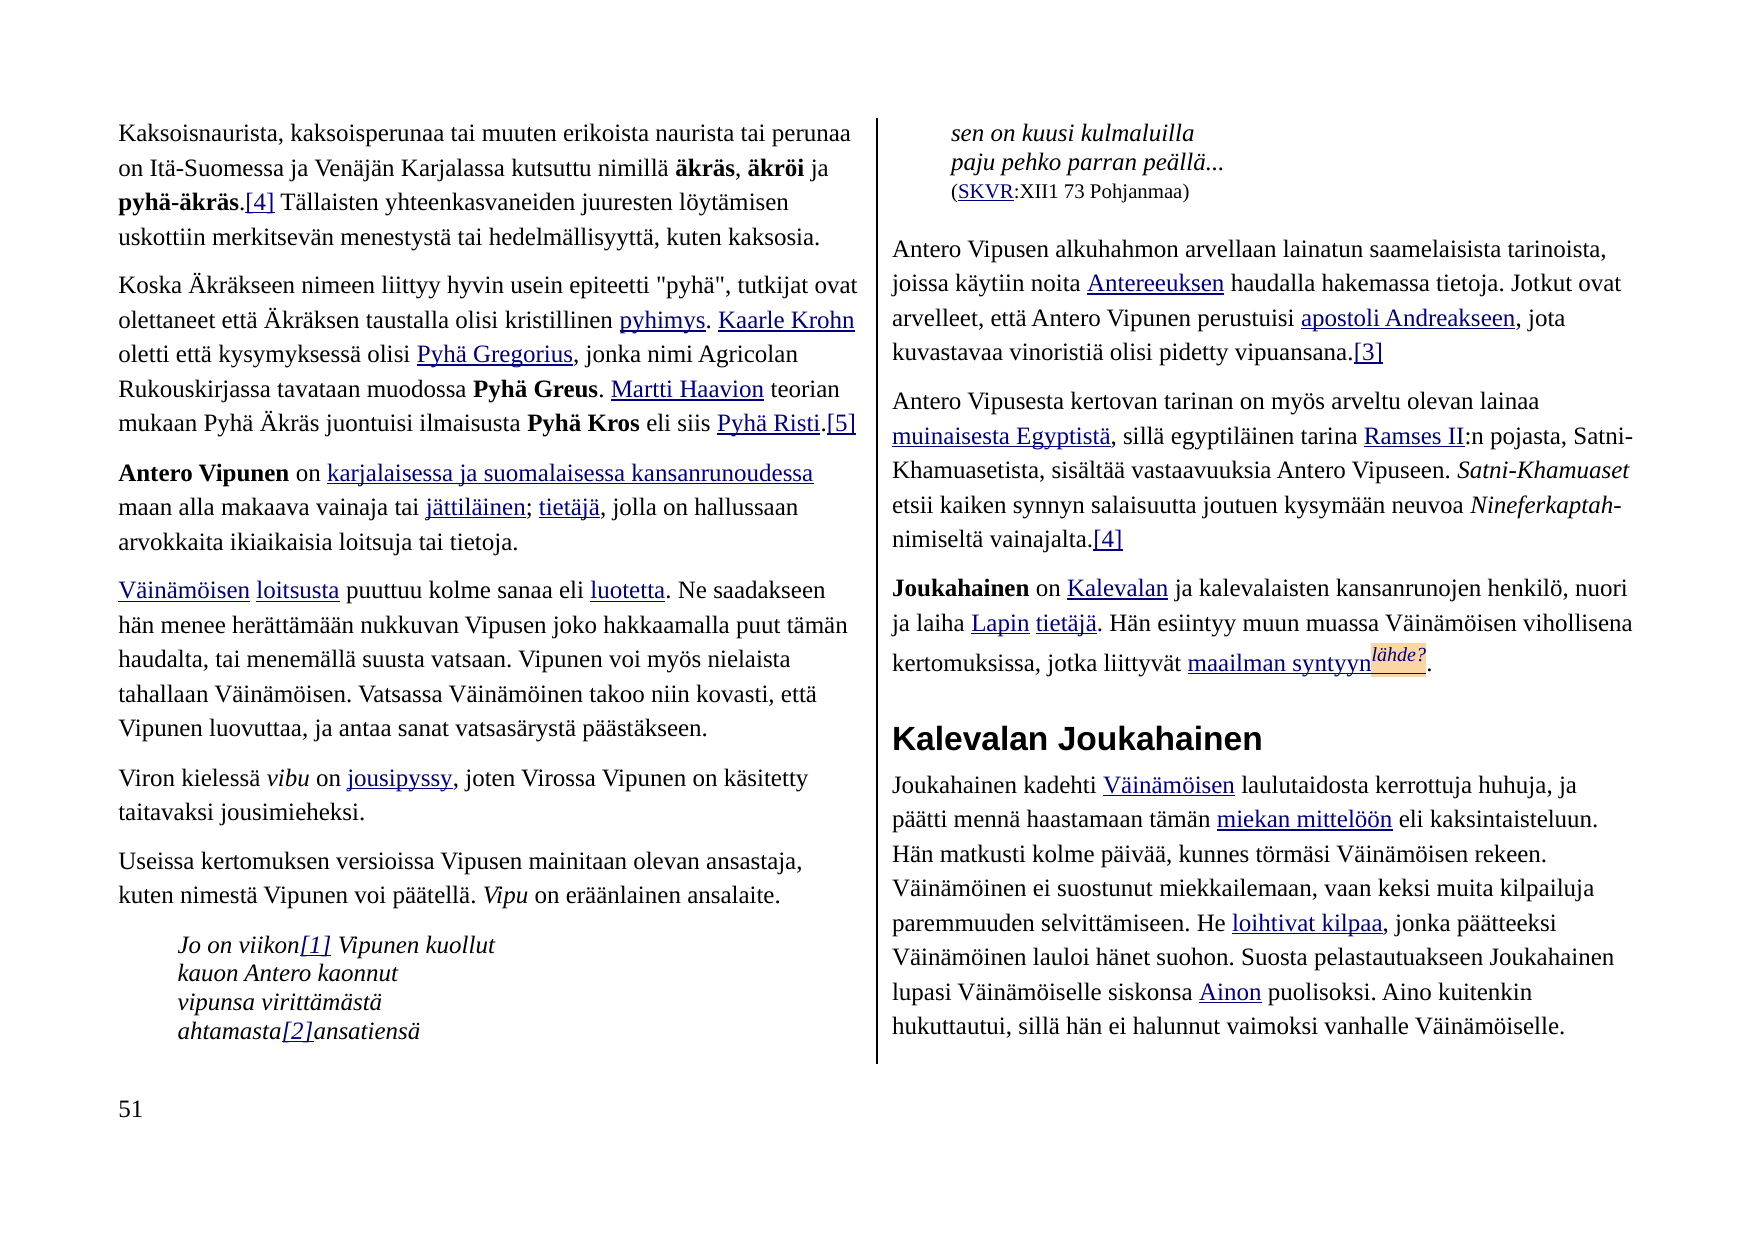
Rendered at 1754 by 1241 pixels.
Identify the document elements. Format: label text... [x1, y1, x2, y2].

subtitle Kalevalan Joukahainen [892, 719, 1635, 757]
list paju pehko parran peällä... [951, 147, 1635, 176]
text Antero Vipunen on karjalaisessa ja suomalaisessa kansanrunoudessa maan alla makaava vainaja tai jättiläinen; tietäjä, jolla on hallussaan arvokkaita ikiaikaisia loitsuja tai tietoja. [118, 458, 862, 555]
text Antero Vipusesta kertovan tarinan on myös arveltu olevan lainaa muinaisesta Egyptistä, sillä egyptiläinen tarina Ramses II:n pojasta, Satni-Khamuasetista, sisältää vastaavuuksia Antero Vipuseen. Satni-Khamuaset etsii kaiken synnyn salaisuutta joutuen kysymään neuvoa Nineferkaptah-nimiseltä vainajalta.[4] [892, 386, 1635, 553]
text Kaksoisnaurista, kaksoisperunaa tai muuten erikoista naurista tai perunaa on Itä-Suomessa ja Venäjän Karjalassa kutsuttu nimillä äkräs, äkröi ja pyhä-äkräs.[4] Tällaisten yhteenkasvaneiden juuresten löytämisen uskottiin merkitsevän menestystä tai hedelmällisyyttä, kuten kaksosia. [118, 118, 862, 250]
text Joukahainen kadehti Väinämöisen laulutaidosta kerrottuja huhuja, ja päätti mennä haastamaan tämän miekan mittelöön eli kaksintaisteluun. Hän matkusti kolme päivää, kunnes törmäsi Väinämöisen rekeen. Väinämöinen ei suostunut miekkailemaan, vaan keksi muita kilpailuja paremmuuden selvittämiseen. He loihtivat kilpaa, jonka päätteeksi Väinämöinen lauloi hänet suohon. Suosta pelastautuakseen Joukahainen lupasi Väinämöiselle siskonsa Ainon puolisoksi. Aino kuitenkin hukuttautui, sillä hän ei halunnut vaimoksi vanhalle Väinämöiselle. [892, 770, 1635, 1040]
list ahtamasta[2]ansatiensä [177, 1016, 862, 1045]
text Väinämöisen loitsusta puuttuu kolme sanaa eli luotetta. Ne saadakseen hän menee herättämään nukkuvan Vipusen joko hakkaamalla puut tämän haudalta, tai menemällä suusta vatsaan. Vipunen voi myös nielaista tahallaan Väinämöisen. Vatsassa Väinämöinen takoo niin kovasti, että Vipunen luovuttaa, ja antaa sanat vatsasärystä päästäkseen. [118, 576, 862, 742]
list (SKVR:XII1 73 Pohjanmaa) [951, 176, 1635, 204]
text Antero Vipusen alkuhahmon arvellaan lainatun saamelaisista tarinoista, joissa käytiin noita Antereeuksen haudalla hakemassa tietoja. Jotkut ovat arvelleet, että Antero Vipunen perustuisi apostoli Andreakseen, jota kuvastavaa vinoristiä olisi pidetty vipuansana.[3] [892, 234, 1635, 366]
list vipunsa virittämästä [177, 987, 862, 1016]
text Useissa kertomuksen versioissa Vipusen mainitaan olevan ansastaja, kuten nimestä Vipunen voi päätellä. Vipu on eräänlainen ansalaite. [118, 846, 862, 909]
text Koska Äkräkseen nimeen liittyy hyvin usein epiteetti "pyhä", tutkijat ovat olettaneet että Äkräksen taustalla olisi kristillinen pyhimys. Kaarle Krohn oletti että kysymyksessä olisi Pyhä Gregorius, jonka nimi Agricolan Rukouskirjassa tavataan muodossa Pyhä Greus. Martti Haavion teorian mukaan Pyhä Äkräs juontuisi ilmaisusta Pyhä Kros eli siis Pyhä Risti.[5] [118, 271, 862, 437]
text Viron kielessä vibu on jousipyssy, joten Virossa Vipunen on käsitetty taitavaksi jousimieheksi. [118, 763, 862, 826]
list sen on kuusi kulmaluilla [951, 118, 1635, 147]
list kauon Antero kaonnut [177, 958, 862, 987]
list Jo on viikon[1] Vipunen kuollut [177, 930, 862, 958]
text Joukahainen on Kalevalan ja kalevalaisten kansanrunojen henkilö, nuori ja laiha Lapin tietäjä. Hän esiintyy muun muassa Väinämöisen vihollisena kertomuksissa, jotka liittyvät maailman syntyynlähde?. [892, 573, 1635, 677]
